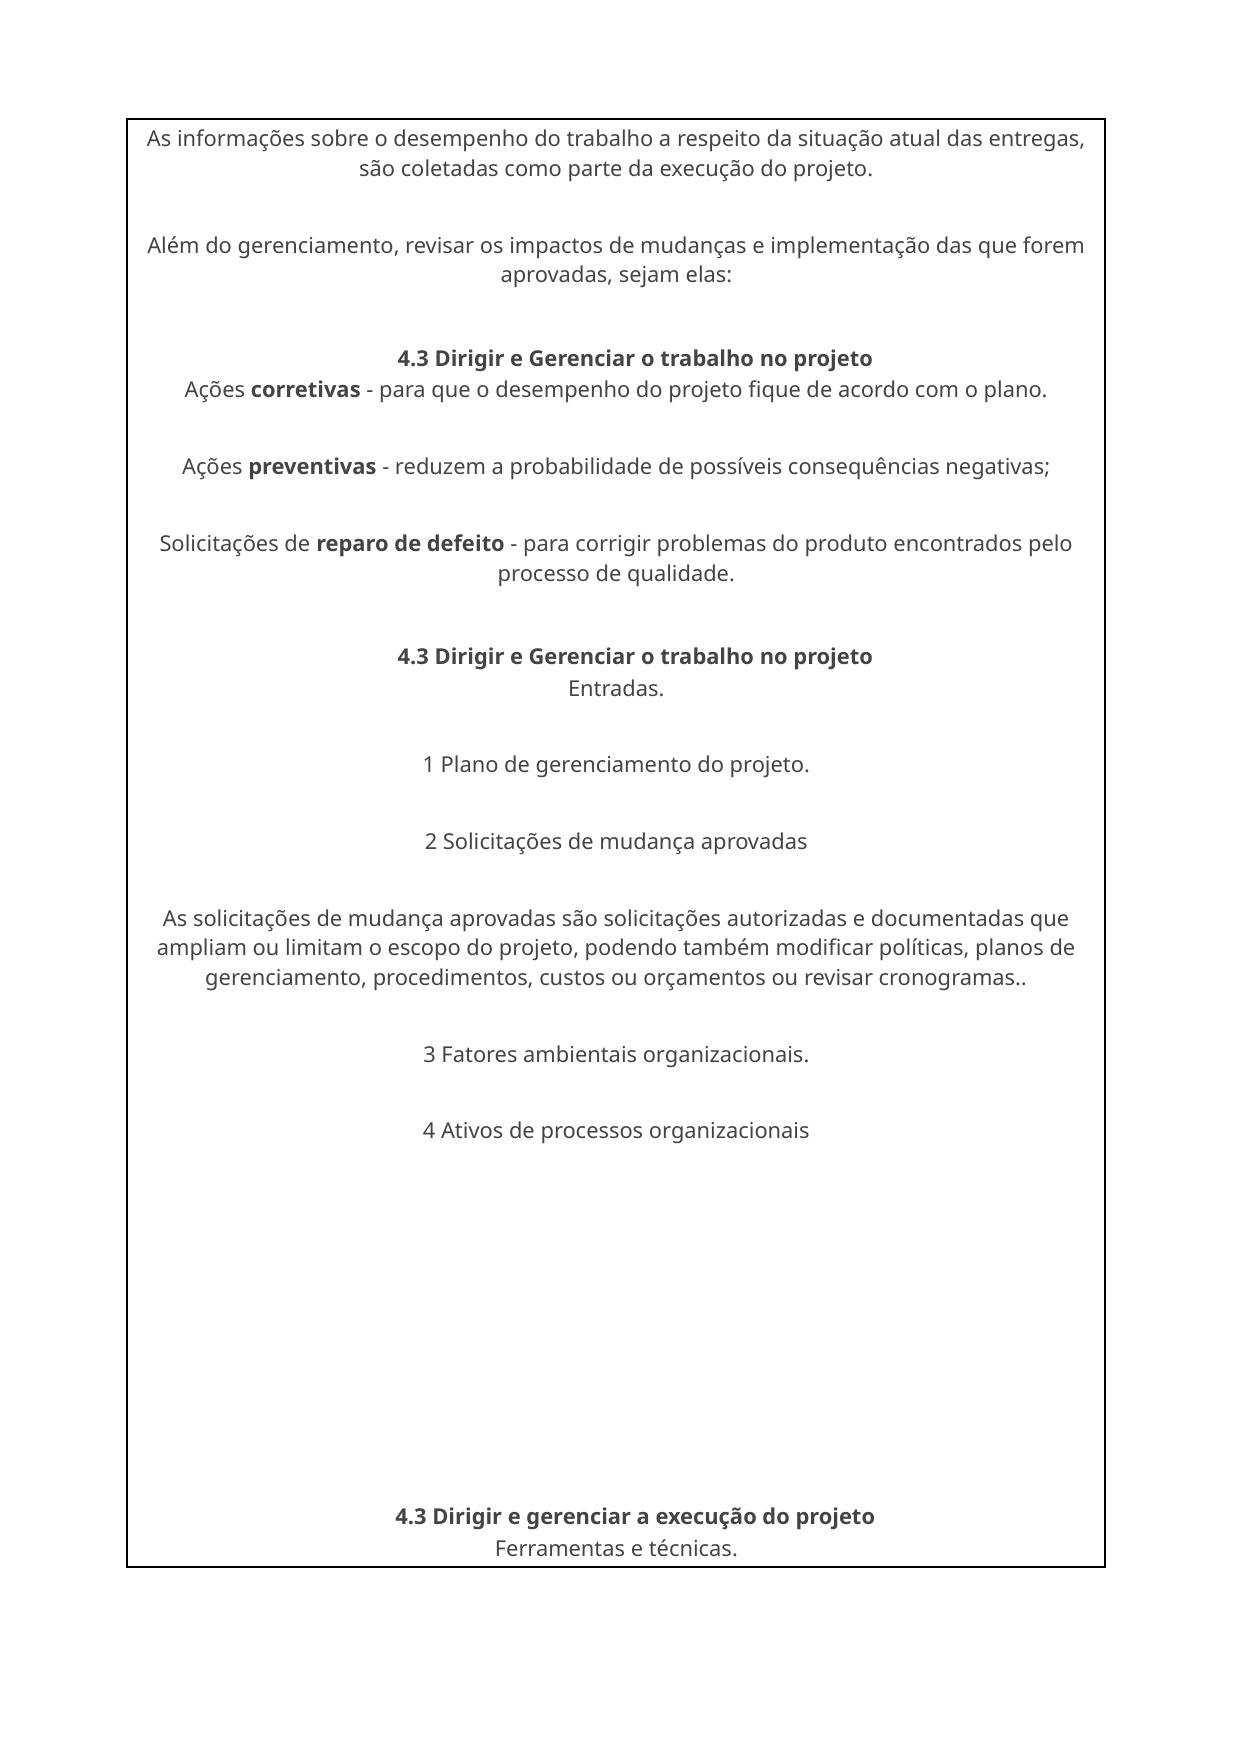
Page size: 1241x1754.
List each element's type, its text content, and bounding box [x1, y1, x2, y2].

text Ações preventivas - reduzem a probabilidade de possíveis consequências negativas; [128, 446, 1104, 481]
text Além do gerenciamento, revisar os impactos de mudanças e implementação das que forem aprovadas, sejam elas: [128, 224, 1104, 289]
text 3 Fatores ambientais organizacionais. [128, 1034, 1104, 1068]
text 29 4.3 Dirigir e gerenciar a execução do projeto Ferramentas e técnicas. [128, 1489, 1104, 1566]
text 28 4.3 Dirigir e Gerenciar o trabalho no projeto Entradas. [128, 629, 1104, 702]
text 2 Solicitações de mudança aprovadas [128, 821, 1104, 856]
text Solicitações de reparo de defeito - para corrigir problemas do produto encontrados pelo processo de qualidade. [128, 523, 1104, 587]
text 1 Plano de gerenciamento do projeto. [128, 744, 1104, 779]
text 4 Ativos de processos organizacionais [128, 1110, 1104, 1145]
text As solicitações de mudança aprovadas são solicitações autorizadas e documentadas que ampliam ou limitam o escopo do projeto, podendo também modificar políticas, planos de gerenciamento, procedimentos, custos ou orçamentos ou revisar cronogramas.. [128, 897, 1104, 992]
text As informações sobre o desempenho do trabalho a respeito da situação atual das entregas, são coletadas como parte da execução do projeto. [128, 120, 1104, 183]
text 27 4.3 Dirigir e Gerenciar o trabalho no projeto Ações corretivas - para que o desempenho do projeto fique de acordo com o plano. [128, 331, 1104, 404]
